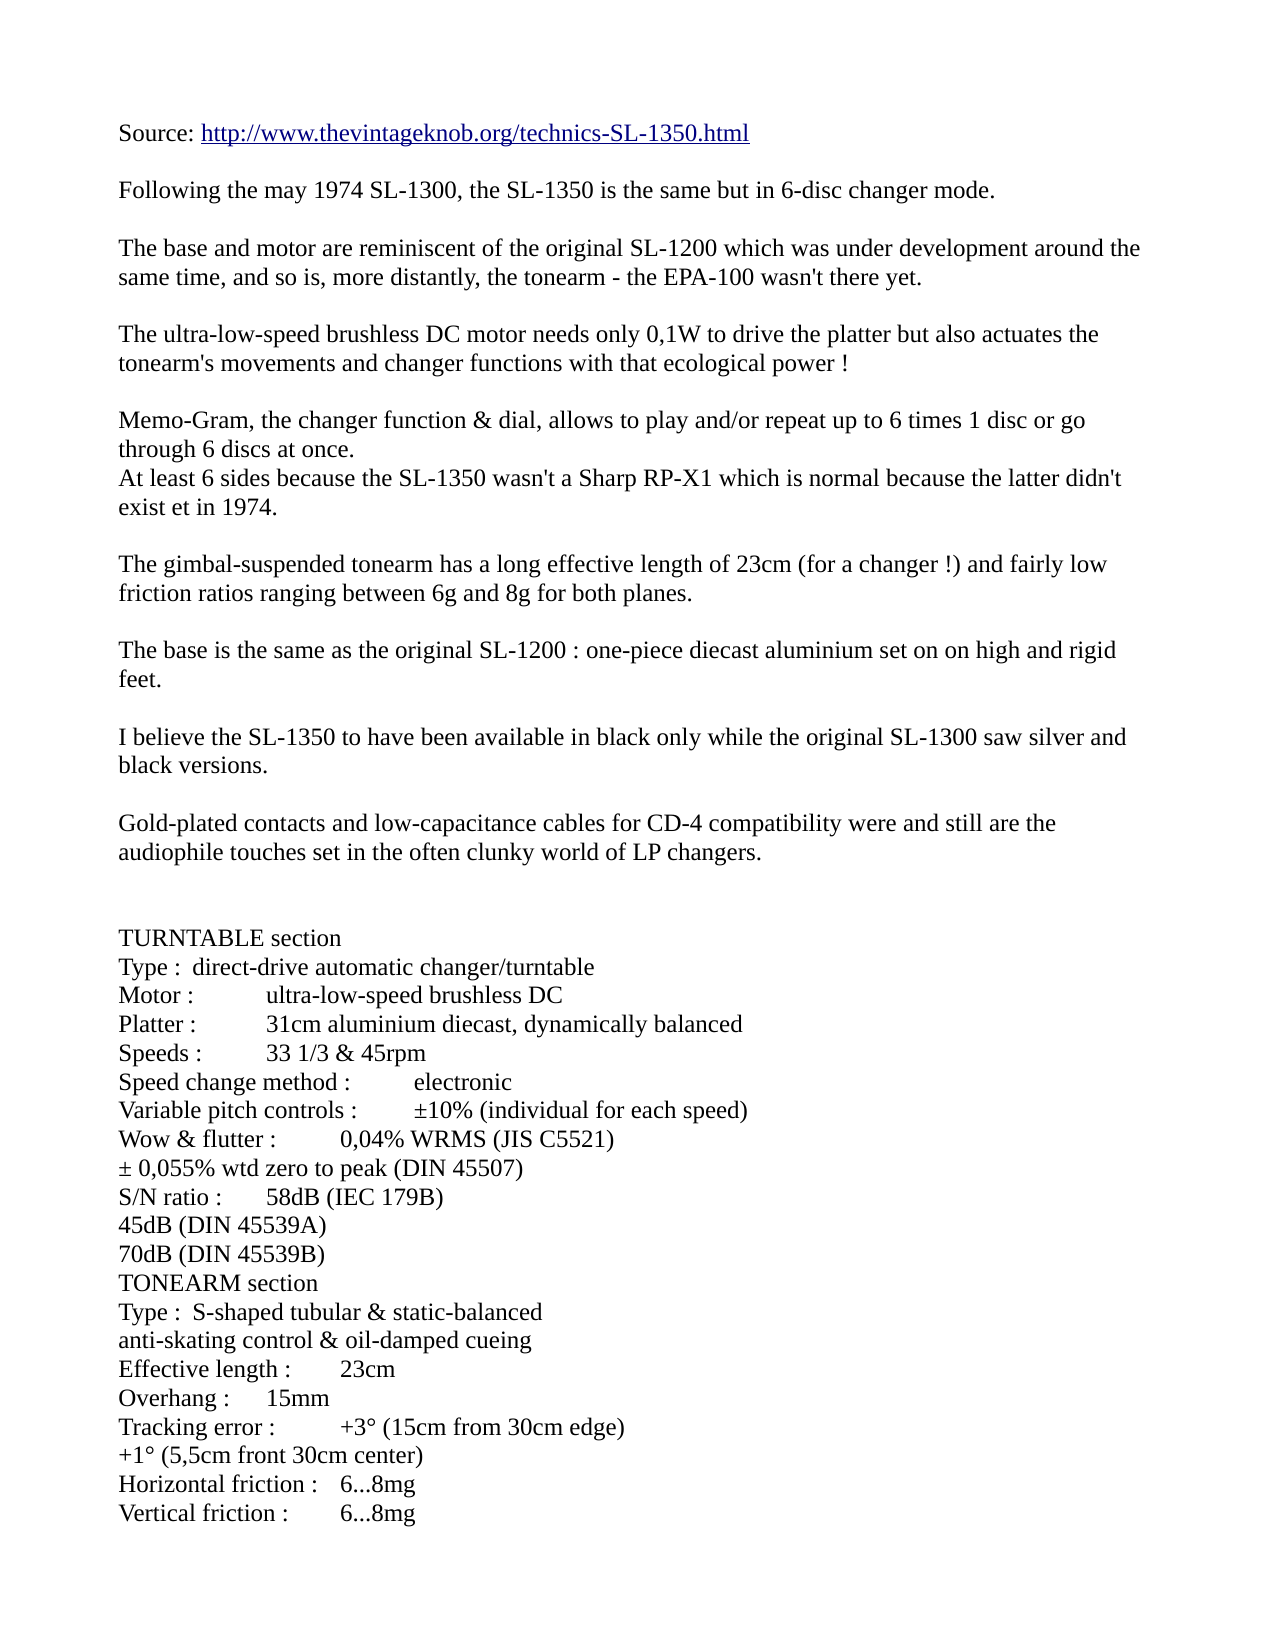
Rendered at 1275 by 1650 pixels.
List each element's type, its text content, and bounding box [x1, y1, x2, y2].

text The gimbal-suspended tonearm has a long effective length of 23cm (for a changer !) and fairly low friction ratios ranging between 6g and 8g for both planes. [118, 549, 1157, 607]
text Type : S-shaped tubular & static-balanced [118, 1297, 1157, 1326]
text TURNTABLE section [118, 923, 1157, 952]
text Tracking error : +3° (15cm from 30cm edge) [118, 1412, 1157, 1441]
text anti-skating control & oil-damped cueing [118, 1326, 1157, 1354]
text ± 0,055% wtd zero to peak (DIN 45507) [118, 1153, 1157, 1182]
text Effective length : 23cm [118, 1354, 1157, 1383]
text +1° (5,5cm front 30cm center) [118, 1441, 1157, 1469]
text Variable pitch controls : ±10% (individual for each speed) [118, 1096, 1157, 1124]
text 70dB (DIN 45539B) [118, 1239, 1157, 1268]
text At least 6 sides because the SL-1350 wasn't a Sharp RP-X1 which is normal because the latter didn't exist et in 1974. [118, 463, 1157, 521]
text Horizontal friction : 6...8mg [118, 1469, 1157, 1498]
text The base is the same as the original SL-1200 : one-piece diecast aluminium set on on high and rigid feet. [118, 636, 1157, 693]
text The ultra-low-speed brushless DC motor needs only 0,1W to drive the platter but also actuates the tonearm's movements and changer functions with that ecological power ! [118, 319, 1157, 377]
text I believe the SL-1350 to have been available in black only while the original SL-1300 saw silver and black versions. [118, 722, 1157, 779]
text Following the may 1974 SL-1300, the SL-1350 is the same but in 6-disc changer mode. [118, 176, 1157, 204]
text 45dB (DIN 45539A) [118, 1211, 1157, 1239]
text Wow & flutter : 0,04% WRMS (JIS C5521) [118, 1124, 1157, 1153]
text Vertical friction : 6...8mg [118, 1498, 1157, 1527]
text Speeds : 33 1/3 & 45rpm [118, 1038, 1157, 1067]
text Source: http://www.thevintageknob.org/technics-SL-1350.html [118, 118, 1157, 147]
text Type : direct-drive automatic changer/turntable [118, 952, 1157, 981]
text The base and motor are reminiscent of the original SL-1200 which was under development around the same time, and so is, more distantly, the tonearm - the EPA-100 wasn't there yet. [118, 233, 1157, 291]
text S/N ratio : 58dB (IEC 179B) [118, 1182, 1157, 1211]
text Platter : 31cm aluminium diecast, dynamically balanced [118, 1009, 1157, 1038]
text Speed change method : electronic [118, 1067, 1157, 1096]
text Motor : ultra-low-speed brushless DC [118, 981, 1157, 1009]
text Memo-Gram, the changer function & dial, allows to play and/or repeat up to 6 times 1 disc or go through 6 discs at once. [118, 406, 1157, 463]
text TONEARM section [118, 1268, 1157, 1297]
text Gold-plated contacts and low-capacitance cables for CD-4 compatibility were and still are the audiophile touches set in the often clunky world of LP changers. [118, 808, 1157, 866]
text Overhang : 15mm [118, 1383, 1157, 1412]
